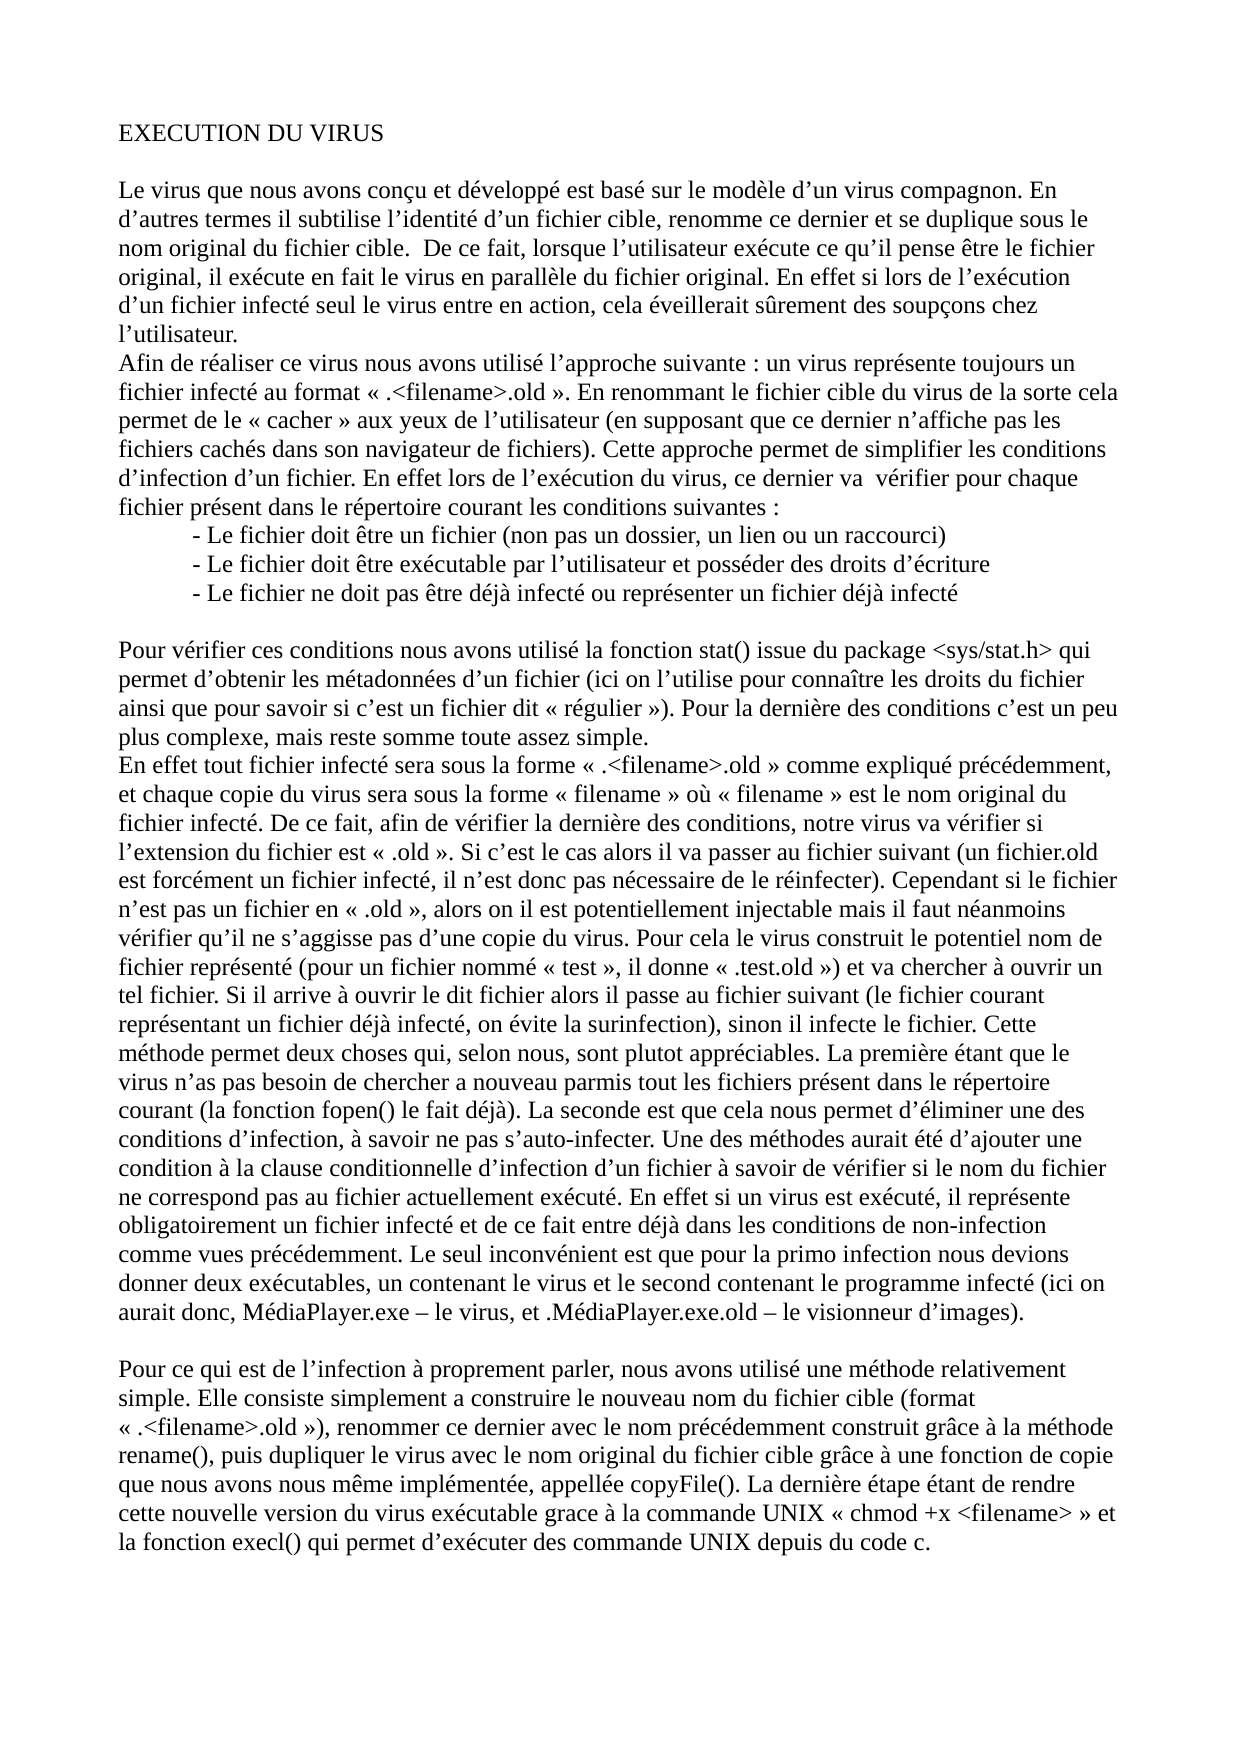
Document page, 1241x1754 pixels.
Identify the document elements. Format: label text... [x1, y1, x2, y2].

text Pour ce qui est de l’infection à proprement parler, nous avons utilisé une méthode relativement simple. Elle consiste simplement a construire le nouveau nom du fichier cible (format « .<filename>.old »), renommer ce dernier avec le nom précédemment construit grâce à la méthode rename(), puis dupliquer le virus avec le nom original du fichier cible grâce à une fonction de copie que nous avons nous même implémentée, appellée copyFile(). La dernière étape étant de rendre cette nouvelle version du virus exécutable grace à la commande UNIX « chmod +x <filename> » et la fonction execl() qui permet d’exécuter des commande UNIX depuis du code c. [118, 1354, 1122, 1556]
text En effet tout fichier infecté sera sous la forme « .<filename>.old » comme expliqué précédemment, et chaque copie du virus sera sous la forme « filename » où « filename » est le nom original du fichier infecté. De ce fait, afin de vérifier la dernière des conditions, notre virus va vérifier si l’extension du fichier est « .old ». Si c’est le cas alors il va passer au fichier suivant (un fichier.old est forcément un fichier infecté, il n’est donc pas nécessaire de le réinfecter). Cependant si le fichier n’est pas un fichier en « .old », alors on il est potentiellement injectable mais il faut néanmoins vérifier qu’il ne s’aggisse pas d’une copie du virus. Pour cela le virus construit le potentiel nom de fichier représenté (pour un fichier nommé « test », il donne « .test.old ») et va chercher à ouvrir un tel fichier. Si il arrive à ouvrir le dit fichier alors il passe au fichier suivant (le fichier courant représentant un fichier déjà infecté, on évite la surinfection), sinon il infecte le fichier. Cette méthode permet deux choses qui, selon nous, sont plutot appréciables. La première étant que le virus n’as pas besoin de chercher a nouveau parmis tout les fichiers présent dans le répertoire courant (la fonction fopen() le fait déjà). La seconde est que cela nous permet d’éliminer une des conditions d’infection, à savoir ne pas s’auto-infecter. Une des méthodes aurait été d’ajouter une condition à la clause conditionnelle d’infection d’un fichier à savoir de vérifier si le nom du fichier ne correspond pas au fichier actuellement exécuté. En effet si un virus est exécuté, il représente obligatoirement un fichier infecté et de ce fait entre déjà dans les conditions de non-infection comme vues précédemment. Le seul inconvénient est que pour la primo infection nous devions donner deux exécutables, un contenant le virus et le second contenant le programme infecté (ici on aurait donc, MédiaPlayer.exe – le virus, et .MédiaPlayer.exe.old – le visionneur d’images). [118, 751, 1122, 1326]
text - Le fichier ne doit pas être déjà infecté ou représenter un fichier déjà infecté [118, 578, 1122, 607]
text - Le fichier doit être un fichier (non pas un dossier, un lien ou un raccourci) [118, 521, 1122, 549]
text Le virus que nous avons conçu et développé est basé sur le modèle d’un virus compagnon. En d’autres termes il subtilise l’identité d’un fichier cible, renomme ce dernier et se duplique sous le nom original du fichier cible. De ce fait, lorsque l’utilisateur exécute ce qu’il pense être le fichier original, il exécute en fait le virus en parallèle du fichier original. En effet si lors de l’exécution d’un fichier infecté seul le virus entre en action, cela éveillerait sûrement des soupçons chez l’utilisateur. [118, 176, 1122, 348]
text Afin de réaliser ce virus nous avons utilisé l’approche suivante : un virus représente toujours un fichier infecté au format « .<filename>.old ». En renommant le fichier cible du virus de la sorte cela permet de le « cacher » aux yeux de l’utilisateur (en supposant que ce dernier n’affiche pas les fichiers cachés dans son navigateur de fichiers). Cette approche permet de simplifier les conditions d’infection d’un fichier. En effet lors de l’exécution du virus, ce dernier va vérifier pour chaque fichier présent dans le répertoire courant les conditions suivantes : [118, 348, 1122, 521]
text - Le fichier doit être exécutable par l’utilisateur et posséder des droits d’écriture [118, 549, 1122, 578]
text EXECUTION DU VIRUS [118, 118, 1122, 147]
text Pour vérifier ces conditions nous avons utilisé la fonction stat() issue du package <sys/stat.h> qui permet d’obtenir les métadonnées d’un fichier (ici on l’utilise pour connaître les droits du fichier ainsi que pour savoir si c’est un fichier dit « régulier »). Pour la dernière des conditions c’est un peu plus complexe, mais reste somme toute assez simple. [118, 636, 1122, 751]
